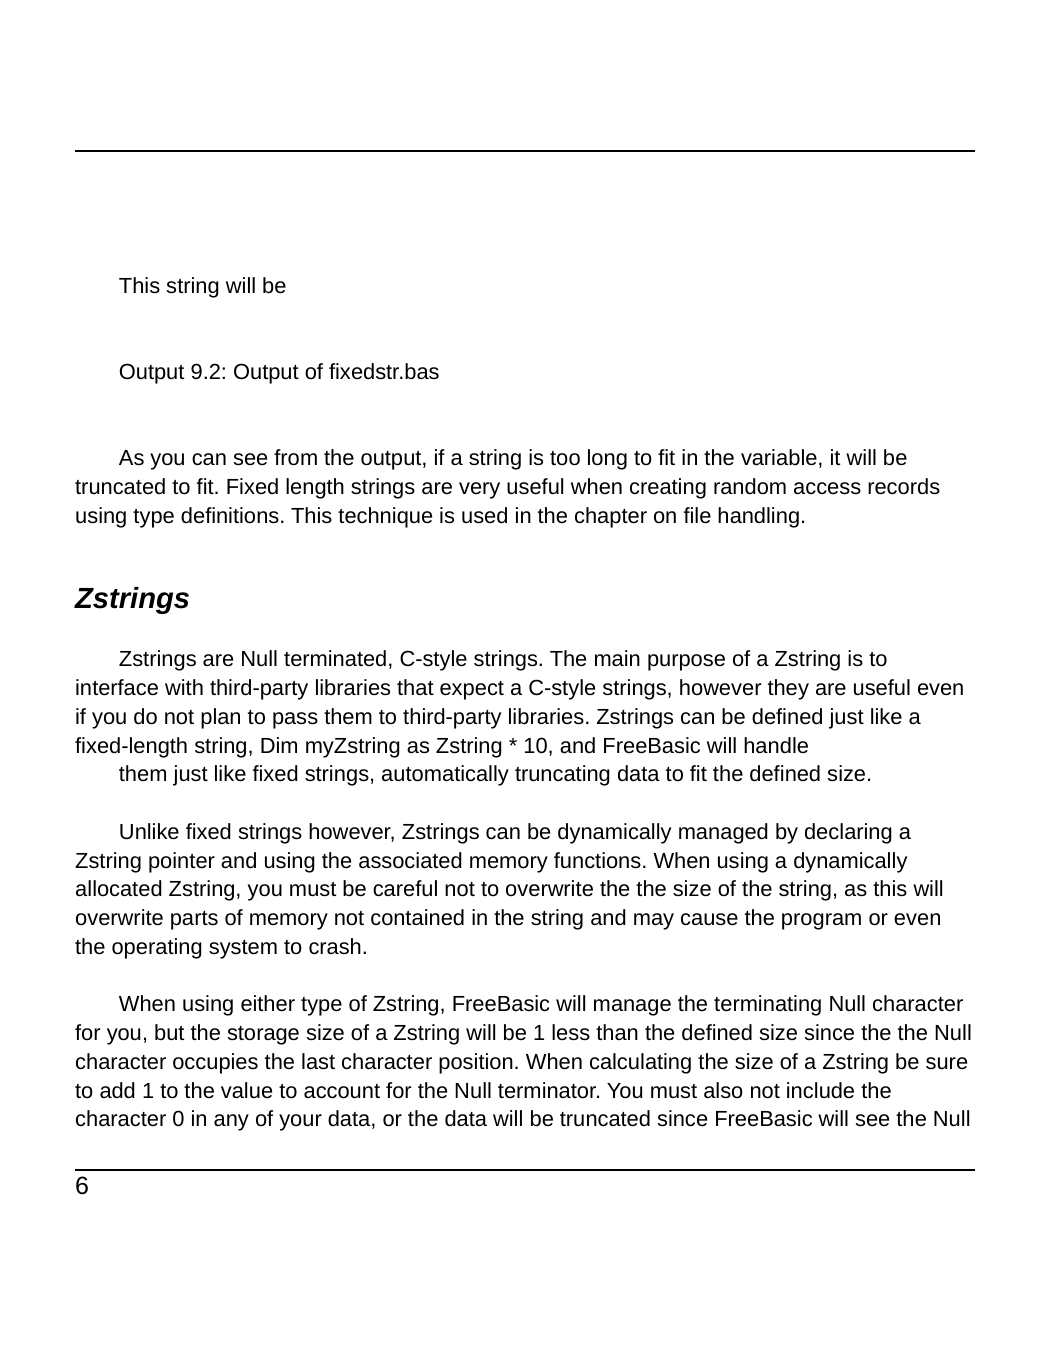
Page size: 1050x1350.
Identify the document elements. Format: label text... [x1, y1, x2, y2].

text Output 9.2: Output of fixedstr.bas [75, 355, 975, 384]
text Unlike fixed strings however, Zstrings can be dynamically managed by declaring a Zstring pointer and using the associated memory functions. When using a dynamically allocated Zstring, you must be careful not to overwrite the the size of the string, as this will overwrite parts of memory not contained in the string and may cause the program or even the operating system to crash. [75, 815, 975, 959]
subtitle Zstrings [75, 581, 975, 615]
text As you can see from the output, if a string is too long to fit in the variable, it will be truncated to fit. Fixed length strings are very useful when creating random access records using type definitions. This technique is used in the chapter on file handling. [75, 441, 975, 528]
text When using either type of Zstring, FreeBasic will manage the terminating Null character for you, but the storage size of a Zstring will be 1 less than the defined size since the the Null character occupies the last character position. When calculating the size of a Zstring be sure to add 1 to the value to account for the Null terminator. You must also not include the character 0 in any of your data, or the data will be truncated since FreeBasic will see the Null [75, 988, 975, 1131]
text This string will be [75, 269, 975, 298]
text them just like fixed strings, automatically truncating data to fit the defined size. [75, 758, 975, 786]
text Zstrings are Null terminated, C-style strings. The main purpose of a Zstring is to interface with third-party libraries that expect a C-style strings, however they are useful even if you do not plan to pass them to third-party libraries. Zstrings can be defined just like a fixed-length string, Dim myZstring as Zstring * 10, and FreeBasic will handle [75, 627, 975, 758]
